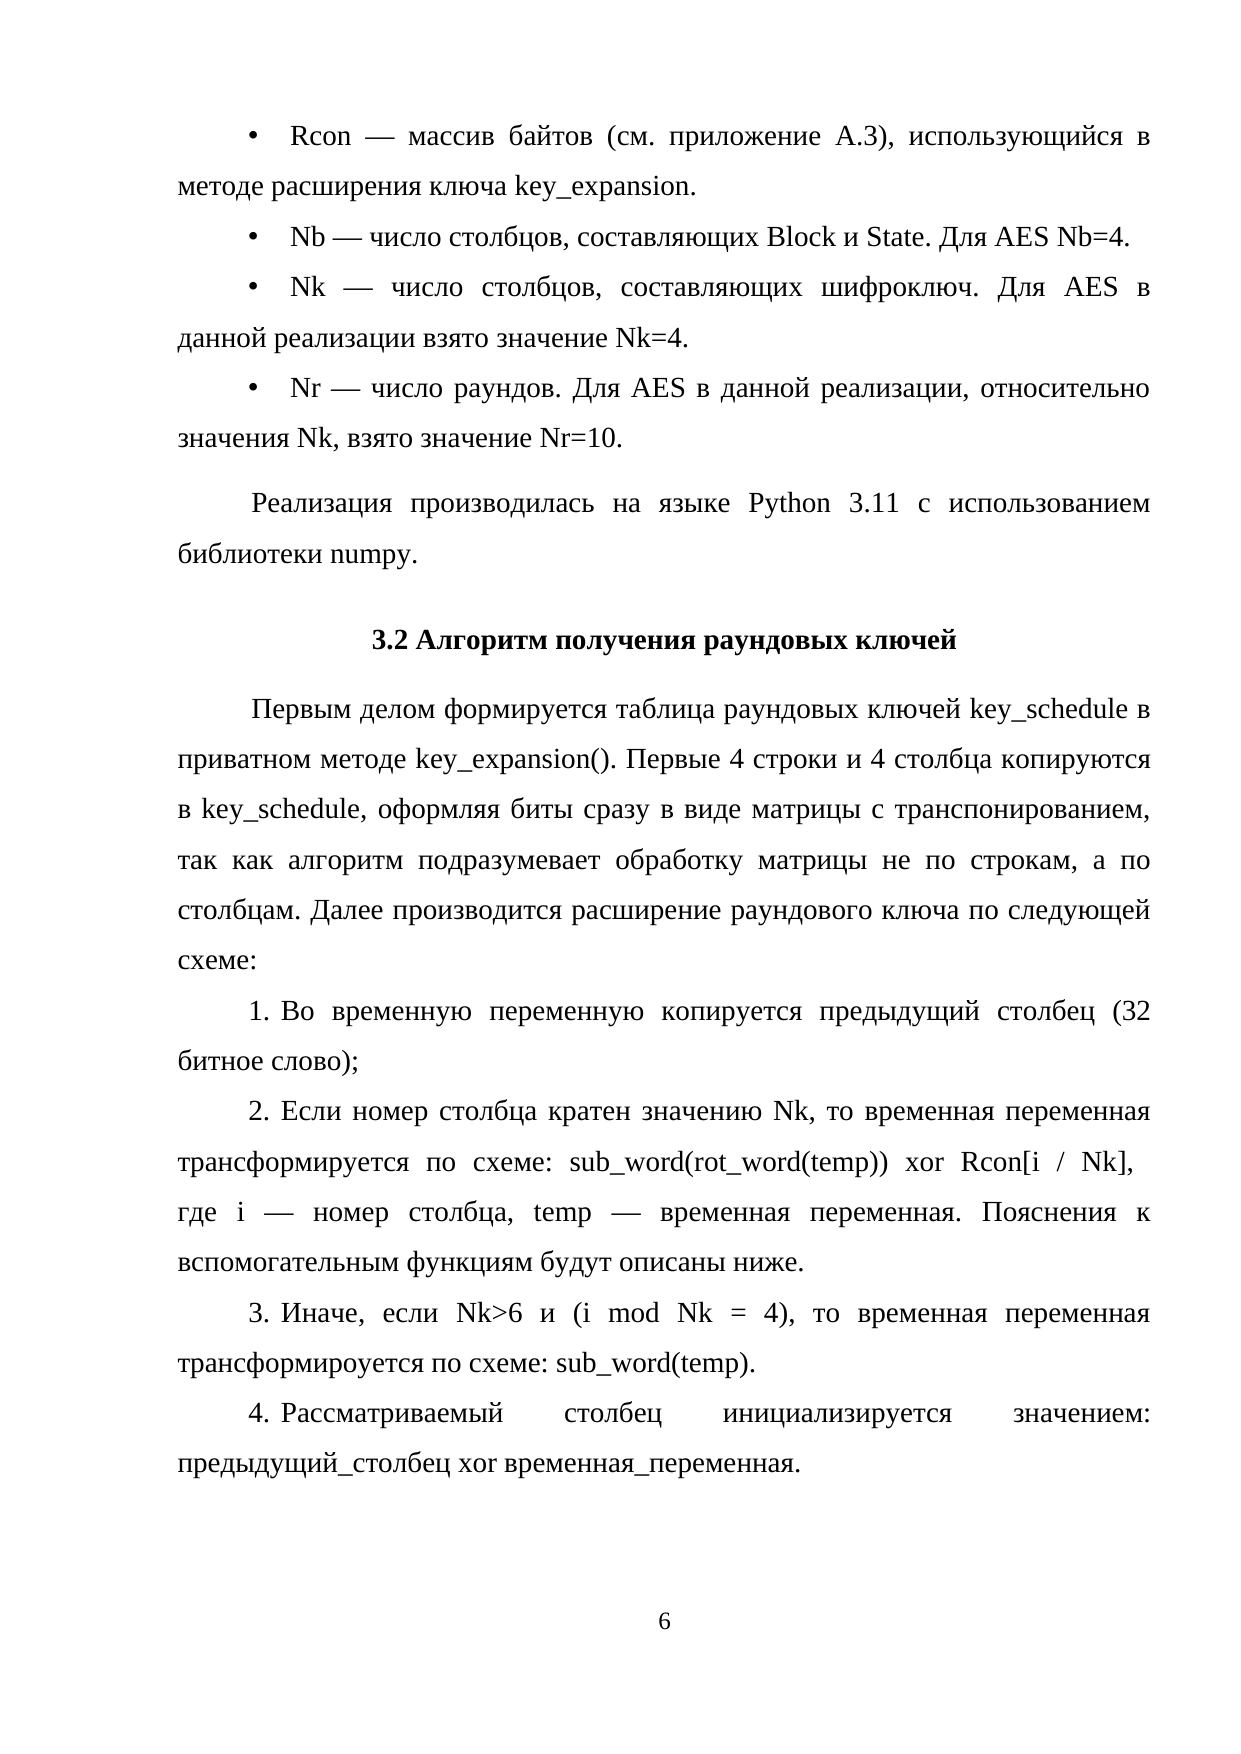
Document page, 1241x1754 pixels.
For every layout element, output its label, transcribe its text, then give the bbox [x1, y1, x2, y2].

subtitle 3.2 Алгоритм получения раундовых ключей [177, 622, 1152, 655]
list Рассматриваемый столбец инициализируется значением: предыдущий_столбец xor временная_переменная. [177, 1395, 1152, 1479]
list Если номер столбца кратен значению Nk, то временная переменная трансформируется по схеме: sub_word(rot_word(temp)) xor Rcon[i / Nk], где i — номер столбца, temp — временная переменная. Пояснения к вспомогательным функциям будут описаны ниже. [177, 1093, 1152, 1278]
list Nb — число столбцов, составляющих Block и State. Для AES Nb=4. [177, 219, 1152, 252]
text Реализация производилась на языке Python 3.11 с использованием библиотеки numpy. [177, 486, 1152, 569]
list Rcon — массив байтов (см. приложение А.3), использующийся в методе расширения ключа key_expansion. [177, 118, 1152, 202]
list Во временную переменную копируется предыдущий столбец (32 битное слово); [177, 993, 1152, 1077]
list Nk — число столбцов, составляющих шифроключ. Для AES в данной реализации взято значение Nk=4. [177, 269, 1152, 353]
list Nr — число раундов. Для AES в данной реализации, относительно значения Nk, взято значение Nr=10. [177, 370, 1152, 454]
list Иначе, если Nk>6 и (i mod Nk = 4), то временная переменная трансформироуется по схеме: sub_word(temp). [177, 1295, 1152, 1378]
text Первым делом формируется таблица раундовых ключей key_schedule в приватном методе key_expansion(). Первые 4 строки и 4 столбца копируются в key_schedule, оформляя биты сразу в виде матрицы с транспонированием, так как алгоритм подразумевает обработку матрицы не по строкам, а по столбцам. Далее производится расширение раундового ключа по следующей схеме: [177, 691, 1152, 976]
